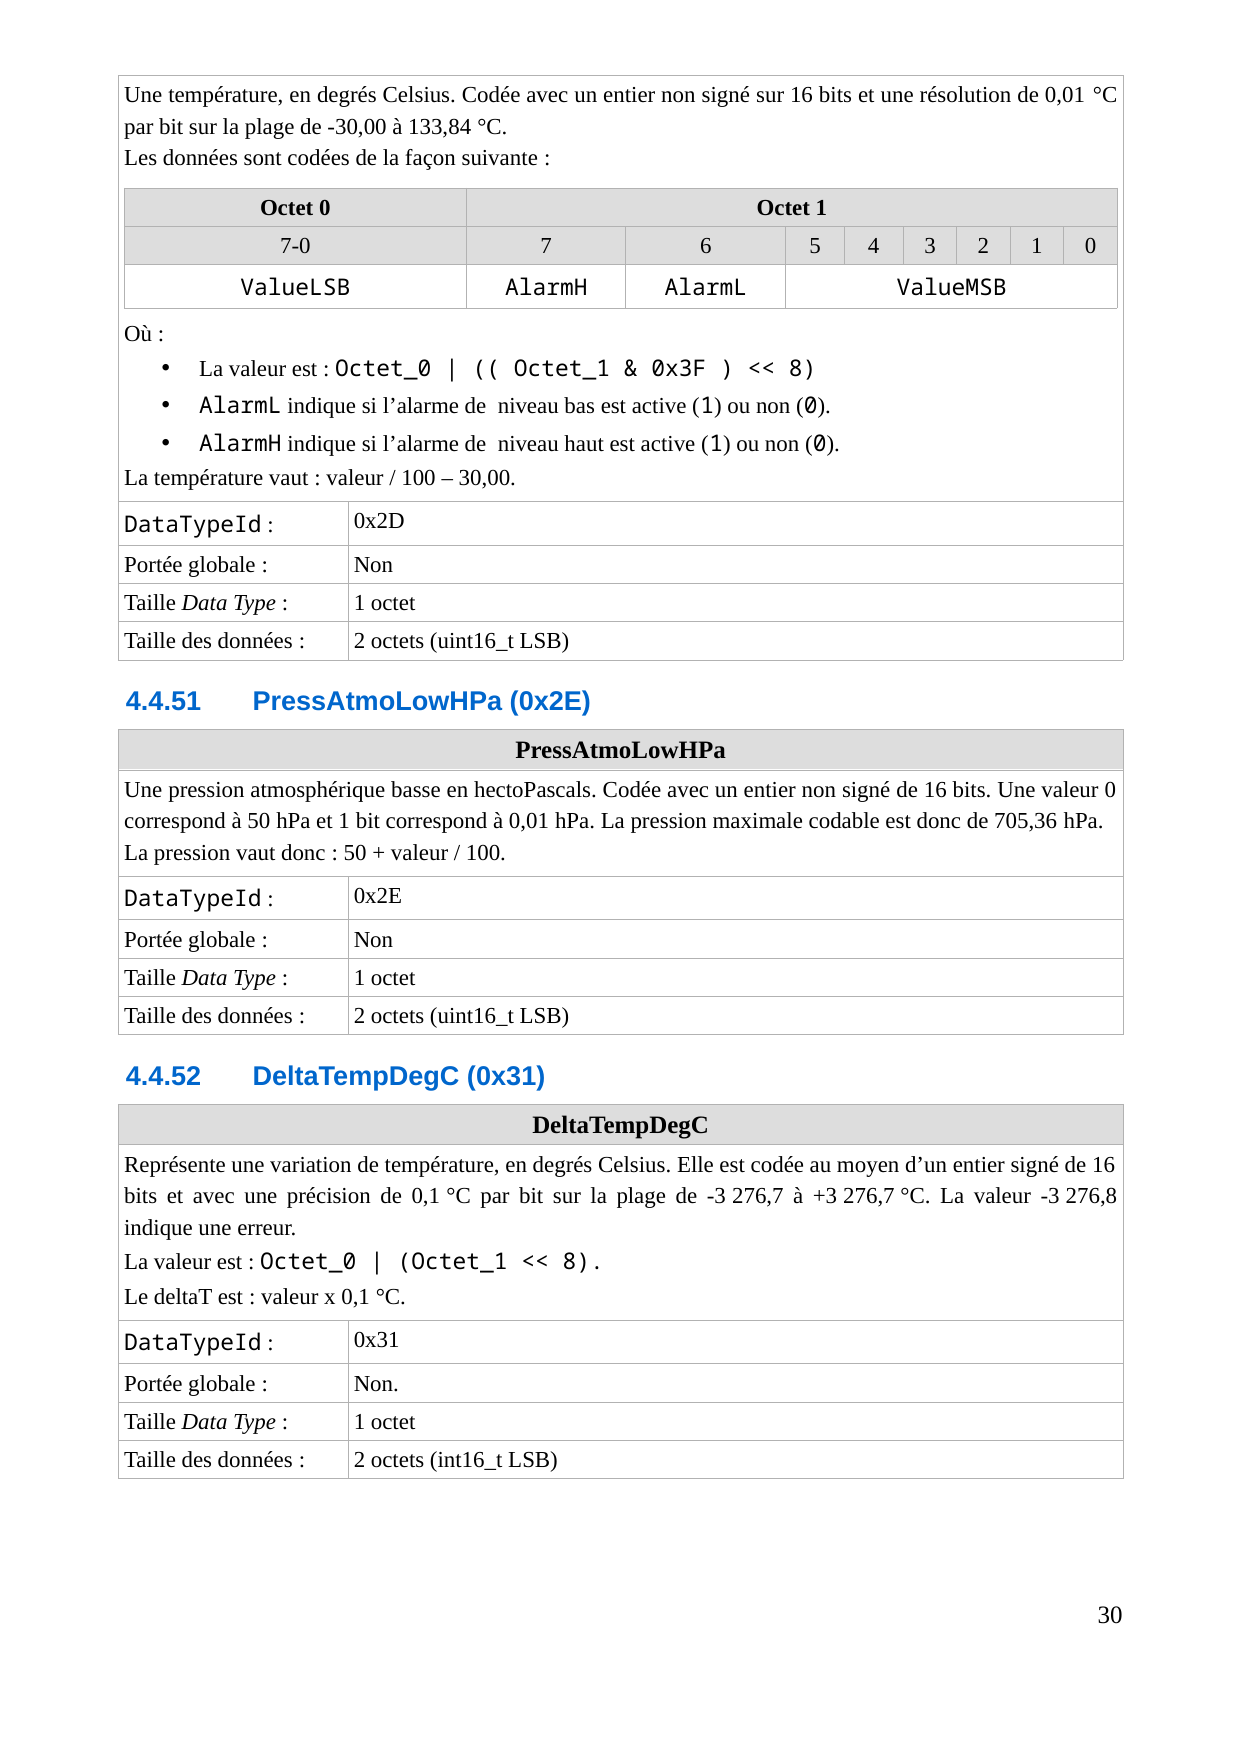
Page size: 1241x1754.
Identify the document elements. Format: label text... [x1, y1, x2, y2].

table_cell Portée globale : [119, 546, 348, 583]
table_header DeltaTempDegC [119, 1105, 1123, 1144]
table_cell ValueLSB [125, 265, 466, 308]
table_cell 1 octet [349, 1403, 1123, 1440]
subtitle PressAtmoLowHPa (0x2E) [118, 685, 1122, 716]
table_cell 7 [467, 227, 625, 264]
table_cell Taille Data Type : [119, 584, 348, 621]
table_cell Taille des données : [119, 1441, 348, 1478]
table_cell 1 octet [349, 584, 1123, 621]
table_cell Taille des données : [119, 622, 348, 659]
table_cell 5 [786, 227, 844, 264]
table_cell Non. [349, 1364, 1123, 1402]
table_cell Non [349, 546, 1123, 583]
table_cell 2 octets (uint16_t LSB) [349, 997, 1123, 1034]
table_header PressAtmoLowHPa [119, 730, 1123, 769]
table_cell 0x2E [349, 877, 1123, 919]
table_cell 7-0 [125, 227, 466, 264]
table_cell AlarmL [626, 265, 785, 308]
table_cell Taille Data Type : [119, 1403, 348, 1440]
table_cell Taille des données : [119, 997, 348, 1034]
table_cell 0x31 [349, 1321, 1123, 1363]
table_cell 2 octets (int16_t LSB) [349, 1441, 1123, 1478]
table_header Octet 0 [125, 189, 466, 226]
table_cell 4 [845, 227, 903, 264]
table_cell 0 [1064, 227, 1117, 264]
table_cell Non [349, 920, 1123, 958]
table_cell 0x2D [349, 502, 1123, 544]
table_cell Représente une variation de température, en degrés Celsius. Elle est codée au moyen d’un entier signé de 16 bits et avec une précision de 0,1 °C par bit sur la plage de -3 276,7 à +3 276,7 °C. La valeur -3 276,8 indique une erreur. La valeur est : Octet_0 | (Octet_1 << 8). Le deltaT est : valeur x 0,1 °C. [119, 1145, 1123, 1320]
table_cell Une température, en degrés Celsius. Codée avec un entier non signé sur 16 bits et une résolution de 0,01 °C par bit sur la plage de -30,00 à 133,84 °C. Les données sont codées de la façon suivante : Où : La valeur est : Octet_0 | (( Octet_1 & 0x3F ) << 8) AlarmL indique si l’alarme de niveau bas est active (1) ou non (0). AlarmH indique si l’alarme de niveau haut est active (1) ou non (0). La température vaut : valeur / 100 – 30,00. [119, 76, 1123, 501]
table_cell DataTypeId : [119, 877, 348, 919]
table_cell 6 [626, 227, 785, 264]
table_cell 2 octets (uint16_t LSB) [349, 622, 1123, 659]
table_cell 2 [957, 227, 1010, 264]
table_cell ValueMSB [786, 265, 1117, 308]
table_cell 1 [1011, 227, 1063, 264]
subtitle DeltaTempDegC (0x31) [118, 1060, 1122, 1091]
table_cell Taille Data Type : [119, 959, 348, 996]
table_cell 1 octet [349, 959, 1123, 996]
table_header Octet 1 [467, 189, 1117, 226]
table_cell 3 [904, 227, 956, 264]
table_cell Portée globale : [119, 920, 348, 958]
table_cell DataTypeId : [119, 502, 348, 544]
table_cell DataTypeId : [119, 1321, 348, 1363]
table_cell AlarmH [467, 265, 625, 308]
table_cell Une pression atmosphérique basse en hectoPascals. Codée avec un entier non signé de 16 bits. Une valeur 0 correspond à 50 hPa et 1 bit correspond à 0,01 hPa. La pression maximale codable est donc de 705,36 hPa. La pression vaut donc : 50 + valeur / 100. [119, 771, 1123, 876]
table_cell Portée globale : [119, 1364, 348, 1402]
